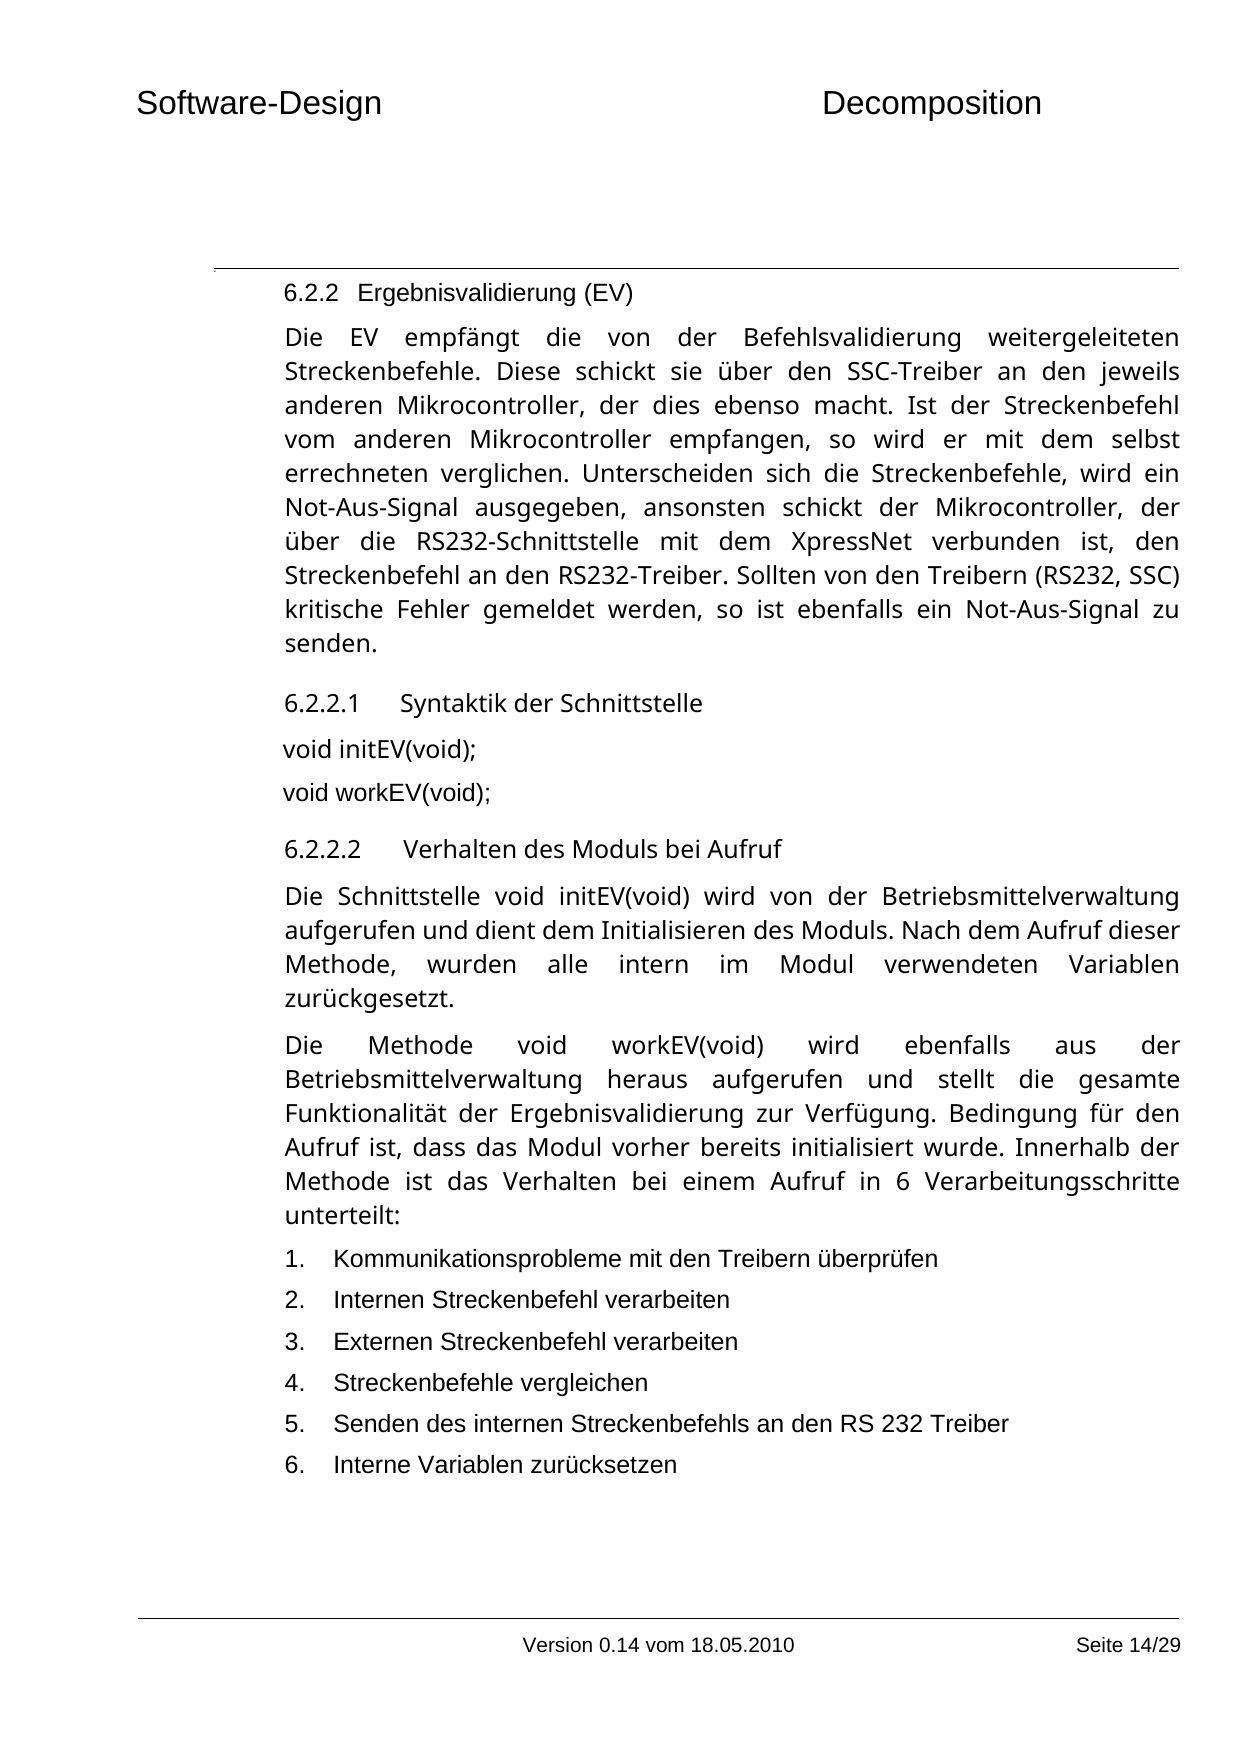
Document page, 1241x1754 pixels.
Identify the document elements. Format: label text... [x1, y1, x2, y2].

text Die EV empfängt die von der Befehlsvalidierung weitergeleiteten Streckenbefehle. Diese schickt sie über den SSC-Treiber an den jeweils anderen Mikrocontroller, der dies ebenso macht. Ist der Streckenbefehl vom anderen Mikrocontroller empfangen, so wird er mit dem selbst errechneten verglichen. Unterscheiden sich die Streckenbefehle, wird ein Not-Aus-Signal ausgegeben, ansonsten schickt der Mikrocontroller, der über die RS232-Schnittstelle mit dem XpressNet verbunden ist, den Streckenbefehl an den RS232-Treiber. Sollten von den Treibern (RS232, SSC) kritische Fehler gemeldet werden, so ist ebenfalls ein Not-Aus-Signal zu senden. [284, 319, 1181, 660]
subtitle Ergebnisvalidierung (EV) [283, 289, 1181, 307]
text void workEV(void); [283, 778, 1181, 807]
text 2. Internen Streckenbefehl verarbeiten [284, 1286, 1181, 1314]
text 1. Kommunikationsprobleme mit den Treibern überprüfen [284, 1244, 1181, 1273]
text Die Schnittstelle void initEV(void) wird von der Betriebsmittelverwaltung aufgerufen und dient dem Initialisieren des Moduls. Nach dem Aufruf dieser Methode, wurden alle intern im Modul verwendeten Variablen zurückgesetzt. [284, 879, 1181, 1015]
subtitle Verhalten des Moduls bei Aufruf [284, 832, 1181, 866]
text 5. Senden des internen Streckenbefehls an den RS 232 Treiber [284, 1409, 1181, 1438]
text 4. Streckenbefehle vergleichen [284, 1368, 1181, 1397]
text Die Methode void workEV(void) wird ebenfalls aus der Betriebsmittelverwaltung heraus aufgerufen und stellt die gesamte Funktionalität der Ergebnisvalidierung zur Verfügung. Bedingung für den Aufruf ist, dass das Modul vorher bereits initialisiert wurde. Innerhalb der Methode ist das Verhalten bei einem Aufruf in 6 Verarbeitungsschritte unterteilt: [284, 1027, 1181, 1232]
text 3. Externen Streckenbefehl verarbeiten [284, 1327, 1181, 1356]
subtitle Syntaktik der Schnittstelle [284, 685, 1181, 719]
text 6. Interne Variablen zurücksetzen [284, 1451, 1181, 1479]
text void initEV(void); [283, 732, 1181, 766]
